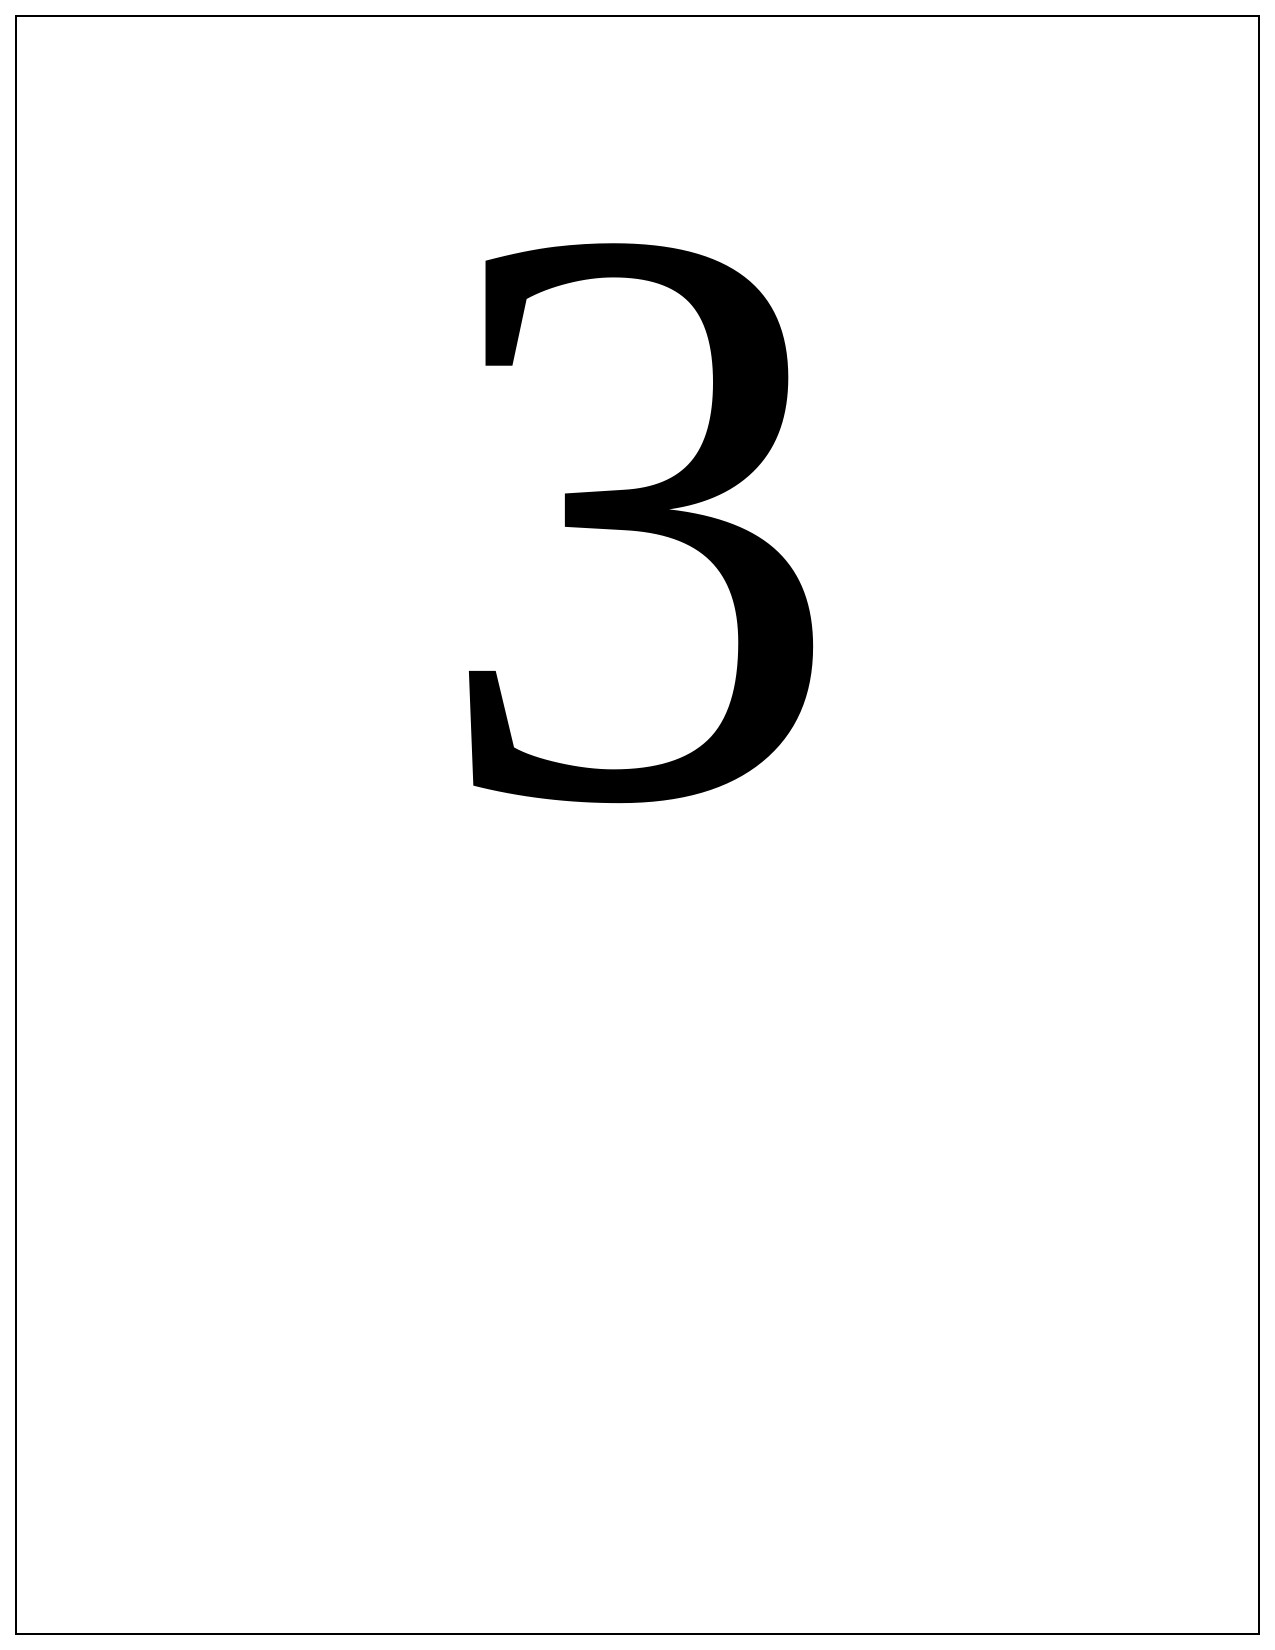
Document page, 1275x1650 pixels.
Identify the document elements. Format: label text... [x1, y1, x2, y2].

text 3 [17, 17, 1258, 975]
